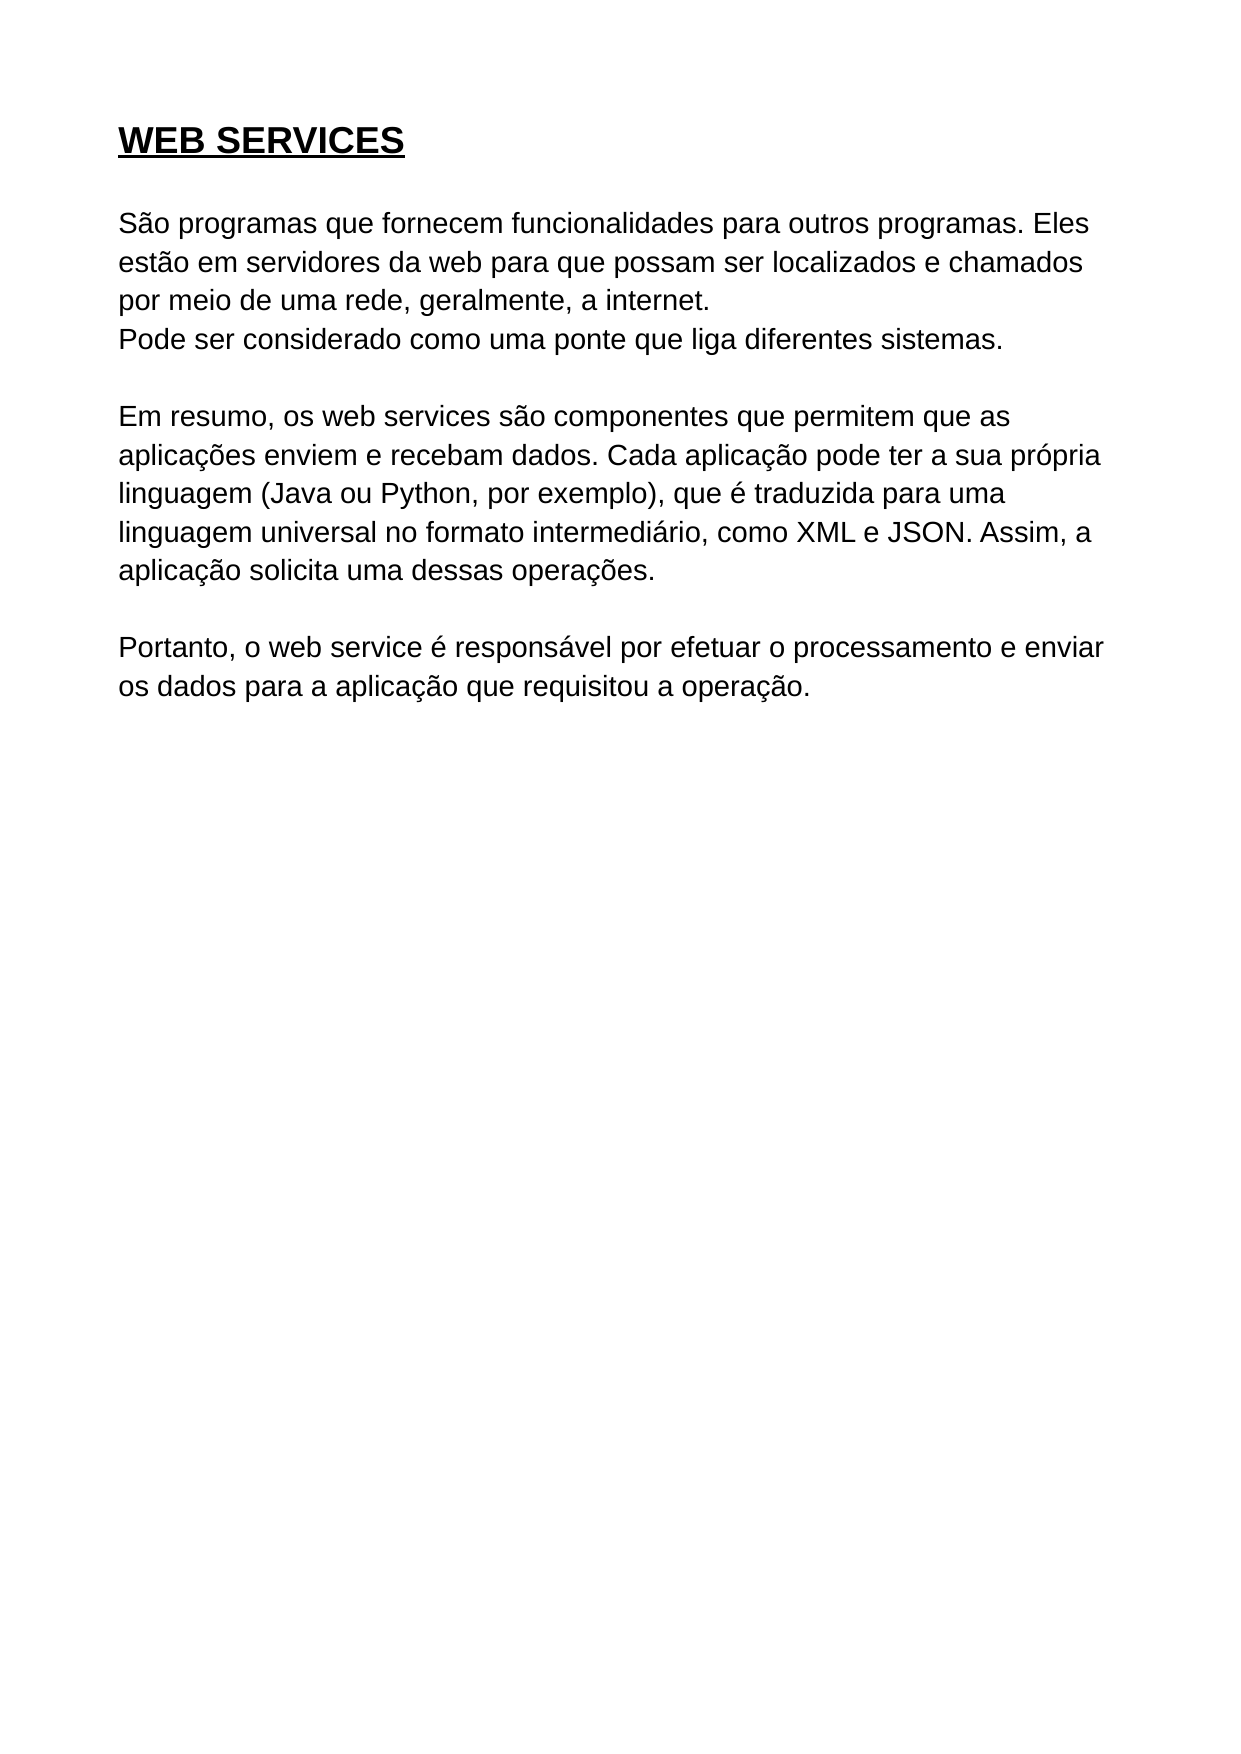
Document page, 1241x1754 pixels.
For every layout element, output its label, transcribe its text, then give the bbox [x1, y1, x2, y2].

text WEB SERVICES [118, 118, 1122, 161]
text Portanto, o web service é responsável por efetuar o processamento e enviar os dados para a aplicação que requisitou a operação. [118, 630, 1122, 702]
text Pode ser considerado como uma ponte que liga diferentes sistemas. [118, 322, 1122, 355]
text São programas que fornecem funcionalidades para outros programas. Eles estão em servidores da web para que possam ser localizados e chamados por meio de uma rede, geralmente, a internet. [118, 206, 1122, 317]
text Em resumo, os web services são componentes que permitem que as aplicações enviem e recebam dados. Cada aplicação pode ter a sua própria linguagem (Java ou Python, por exemplo), que é traduzida para uma linguagem universal no formato intermediário, como XML e JSON. Assim, a aplicação solicita uma dessas operações. [118, 399, 1122, 587]
